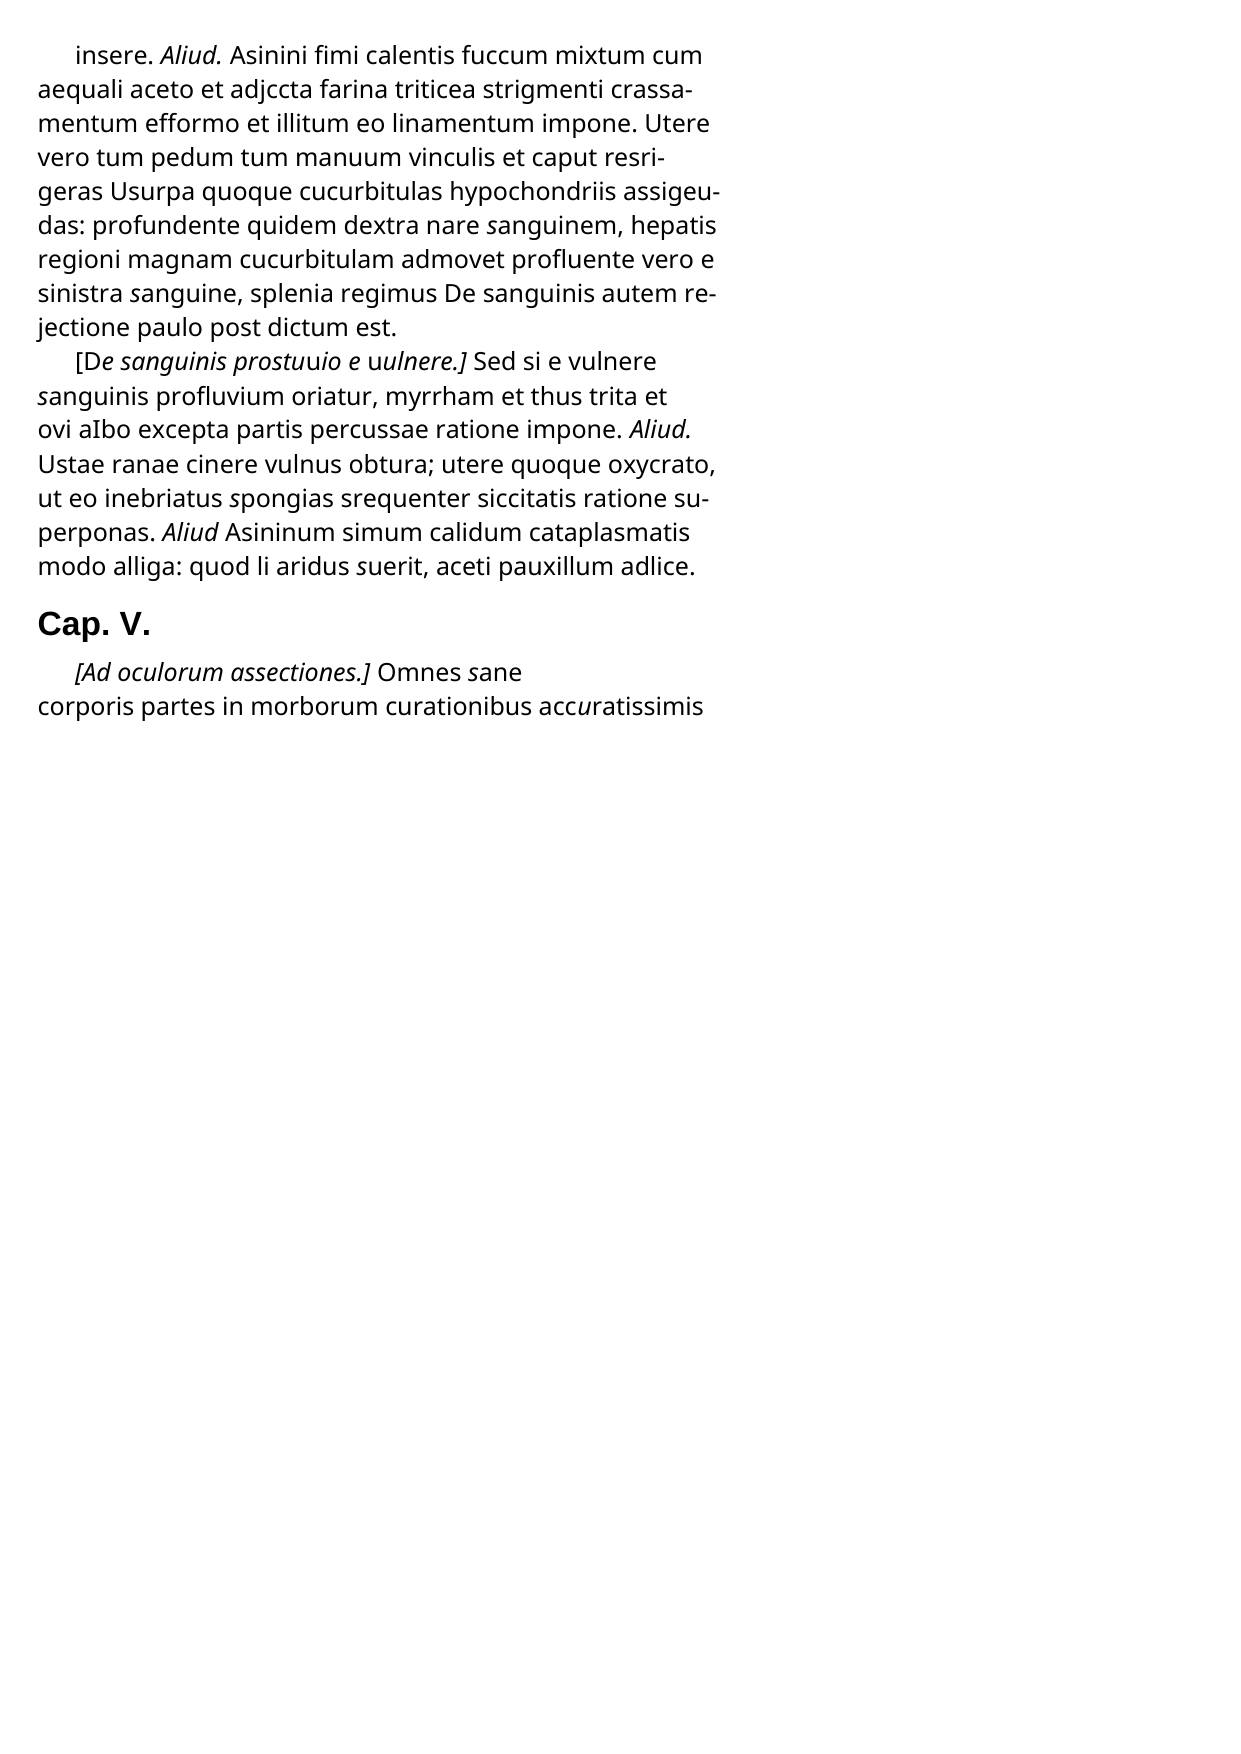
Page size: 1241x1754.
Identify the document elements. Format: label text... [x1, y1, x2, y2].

text insere. Aliud. Asinini fimi calentis fuccum mixtum cum aequali aceto et adjccta farina triticea strigmenti crassa- mentum efformo et illitum eo linamentum impone. Utere vero tum pedum tum manuum vinculis et caput resri- geras Usurpa quoque cucurbitulas hypochondriis assigeu- das: profundente quidem dextra nare sanguinem, hepatis regioni magnam cucurbitulam admovet profluente vero e sinistra sanguine, splenia regimus De sanguinis autem re- jectione paulo post dictum est. [37, 37, 1203, 344]
text [Ad oculorum assectiones.] Omnes sane corporis partes in morborum curationibus accuratissimis [37, 654, 1203, 723]
text [De sanguinis prostuuio e uulnere.] Sed si e vulnere sanguinis profluvium oriatur, myrrham et thus trita et ovi aIbo excepta partis percussae ratione impone. Aliud. Ustae ranae cinere vulnus obtura; utere quoque oxycrato, ut eo inebriatus spongias srequenter siccitatis ratione su- perponas. Aliud Asininum simum calidum cataplasmatis modo alliga: quod li aridus suerit, aceti pauxillum adlice. [37, 344, 1203, 582]
subtitle Cap. V. [37, 603, 1203, 642]
